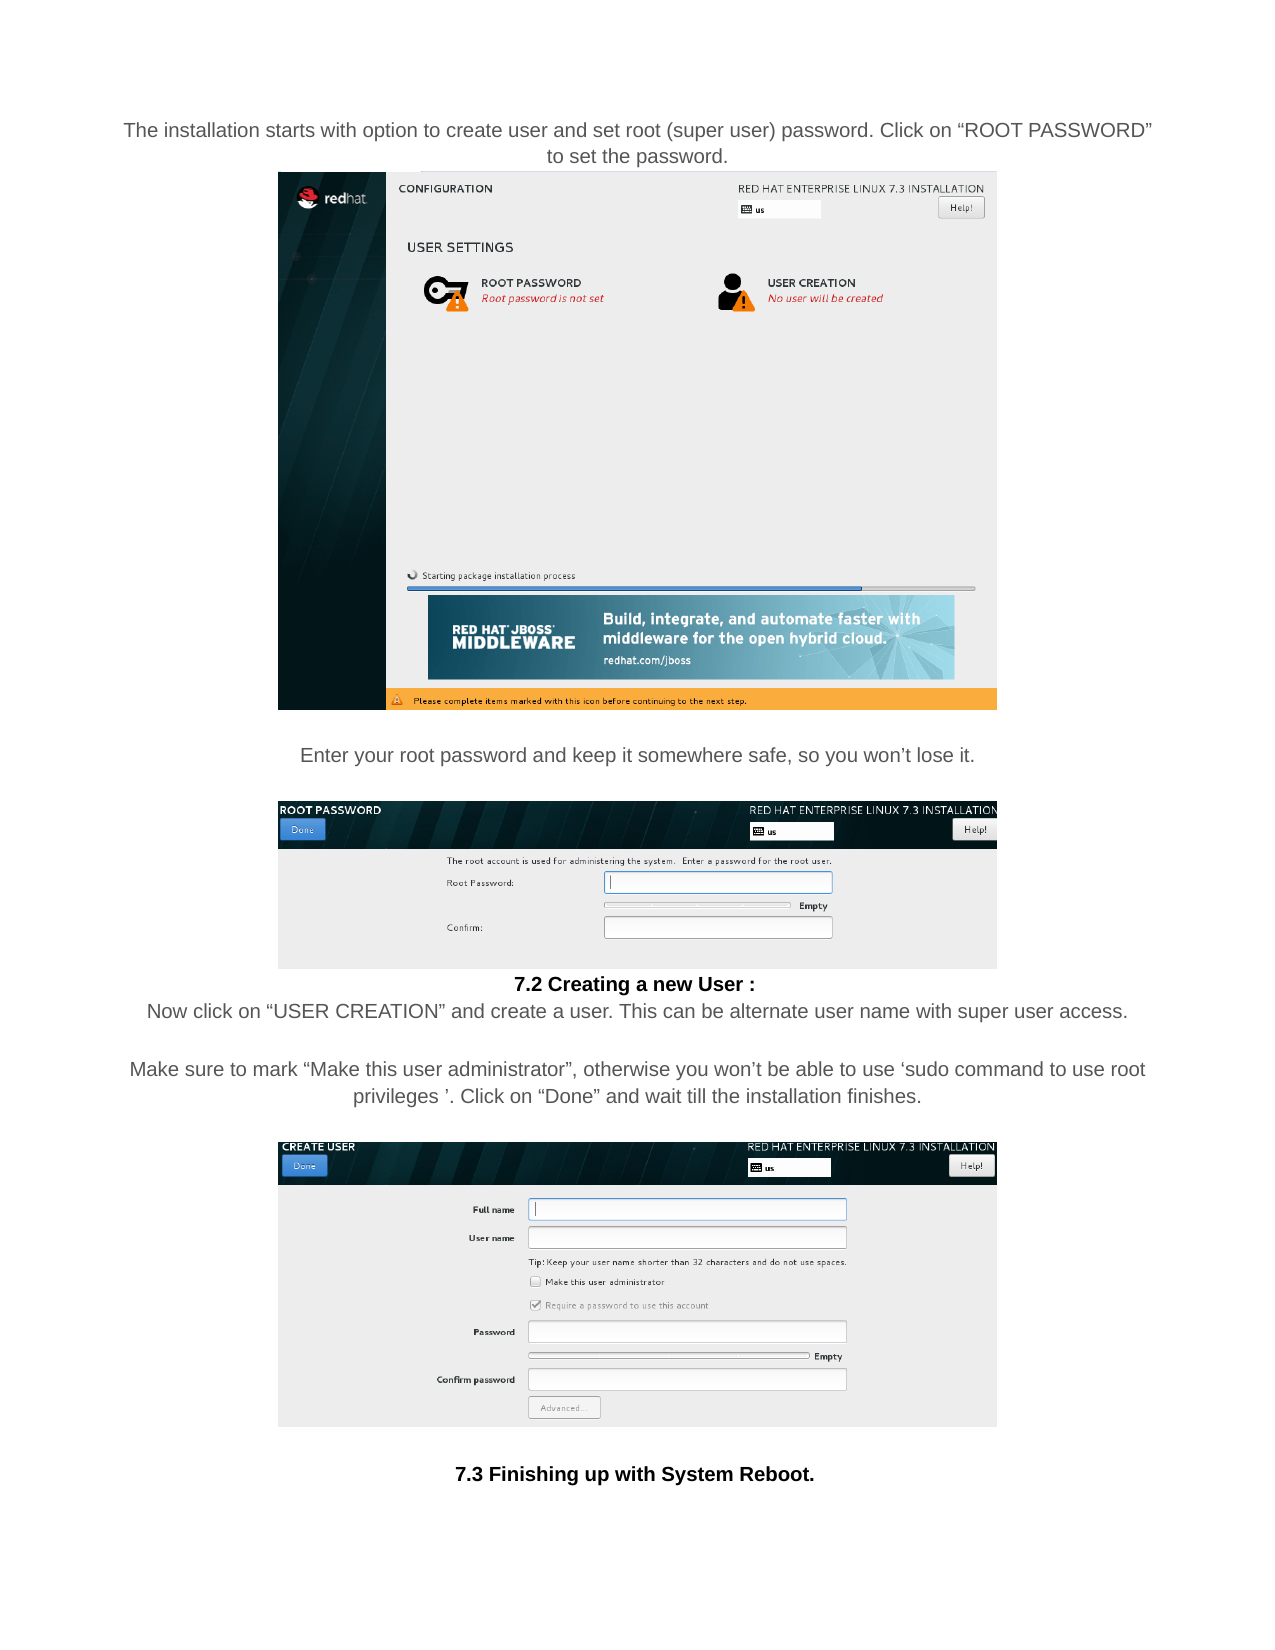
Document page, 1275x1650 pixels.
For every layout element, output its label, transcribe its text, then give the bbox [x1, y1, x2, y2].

text Make sure to mark “Make this user administrator”, otherwise you won’t be able to use ‘sudo command to use root privileges ’. Click on “Done” and wait till the installation finishes. [118, 1057, 1157, 1107]
picture [278, 801, 997, 969]
text 7.3 Finishing up with System Reboot. [118, 1462, 1157, 1485]
picture [278, 171, 997, 710]
text Now click on “USER CREATION” and create a user. This can be alternate user name with super user access. [118, 999, 1157, 1023]
picture [278, 1142, 997, 1427]
text Enter your root password and keep it somewhere safe, so you won’t lose it. [118, 744, 1157, 767]
text The installation starts with option to create user and set root (super user) password. Click on “ROOT PASSWORD” to set the password. [118, 118, 1157, 709]
text 7.2 Creating a new User : [118, 802, 1157, 996]
